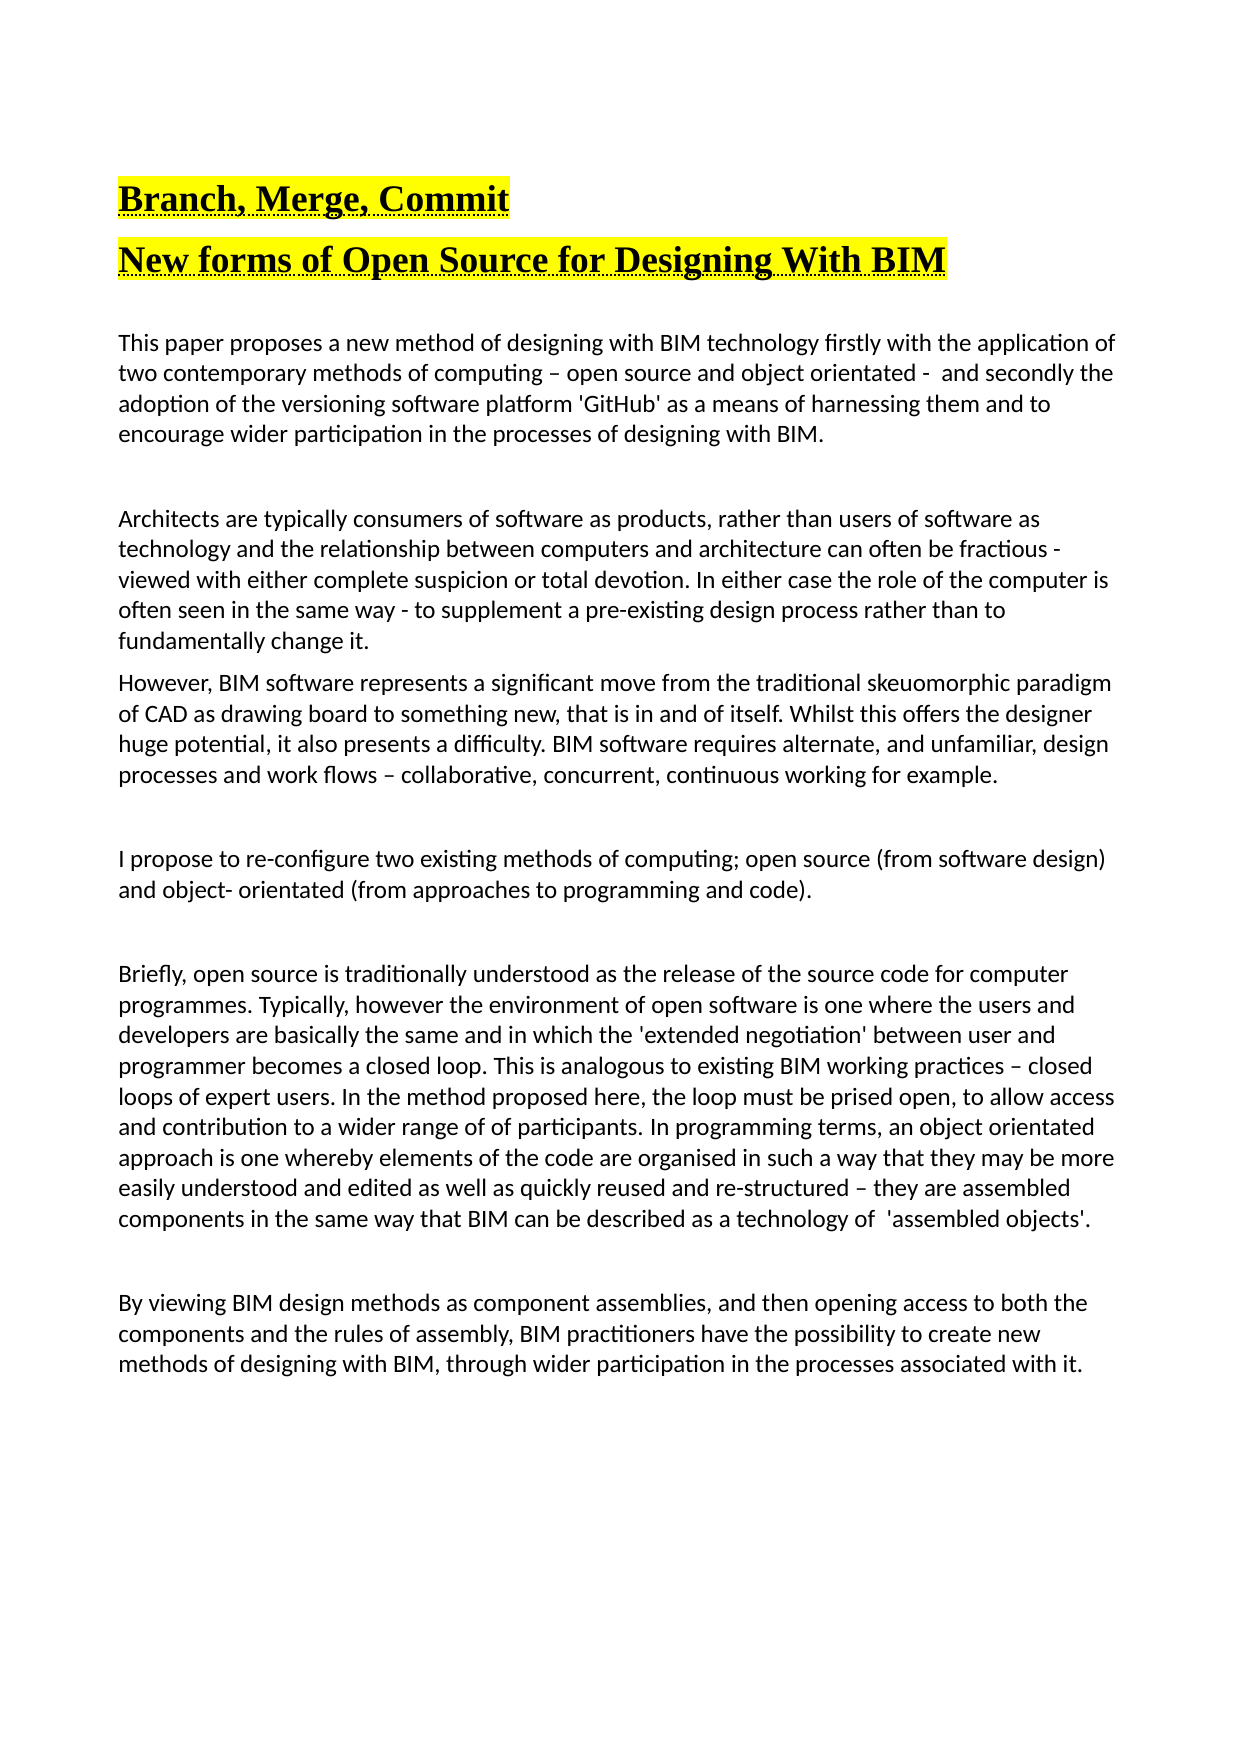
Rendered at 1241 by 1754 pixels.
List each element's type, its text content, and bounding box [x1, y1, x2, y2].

text Architects are typically consumers of software as products, rather than users of software as technology and the relationship between computers and architecture can often be fractious - viewed with either complete suspicion or total devotion. In either case the role of the computer is often seen in the same way - to supplement a pre-existing design process rather than to fundamentally change it. [118, 503, 1122, 656]
subtitle New forms of Open Source for Designing With BIM [947, 237, 1122, 280]
text By viewing BIM design methods as component assemblies, and then opening access to both the components and the rules of assembly, BIM practitioners have the possibility to create new methods of designing with BIM, through wider participation in the processes associated with it. [118, 1287, 1122, 1379]
text I propose to re-configure two existing methods of computing; open source (from software design) and object- orientated (from approaches to programming and code). [118, 843, 1122, 904]
subtitle Branch, Merge, Commit [510, 176, 1122, 219]
text Briefly, open source is traditionally understood as the release of the source code for computer programmes. Typically, however the environment of open software is one where the users and developers are basically the same and in which the 'extended negotiation' between user and programmer becomes a closed loop. This is analogous to existing BIM working practices – closed loops of expert users. In the method proposed here, the loop must be prised open, to allow access and contribution to a wider range of of participants. In programming terms, an object orientated approach is one whereby elements of the code are organised in such a way that they may be more easily understood and edited as well as quickly reused and re-structured – they are assembled components in the same way that BIM can be described as a technology of 'assembled objects'. [118, 958, 1122, 1233]
text However, BIM software represents a significant move from the traditional skeuomorphic paradigm of CAD as drawing board to something new, that is in and of itself. Whilst this offers the designer huge potential, it also presents a difficulty. BIM software requires alternate, and unfamiliar, design processes and work flows – collaborative, concurrent, continuous working for example. [118, 667, 1122, 789]
text This paper proposes a new method of designing with BIM technology firstly with the application of two contemporary methods of computing – open source and object orientated - and secondly the adoption of the versioning software platform 'GitHub' as a means of harnessing them and to encourage wider participation in the processes of designing with BIM. [118, 327, 1122, 449]
